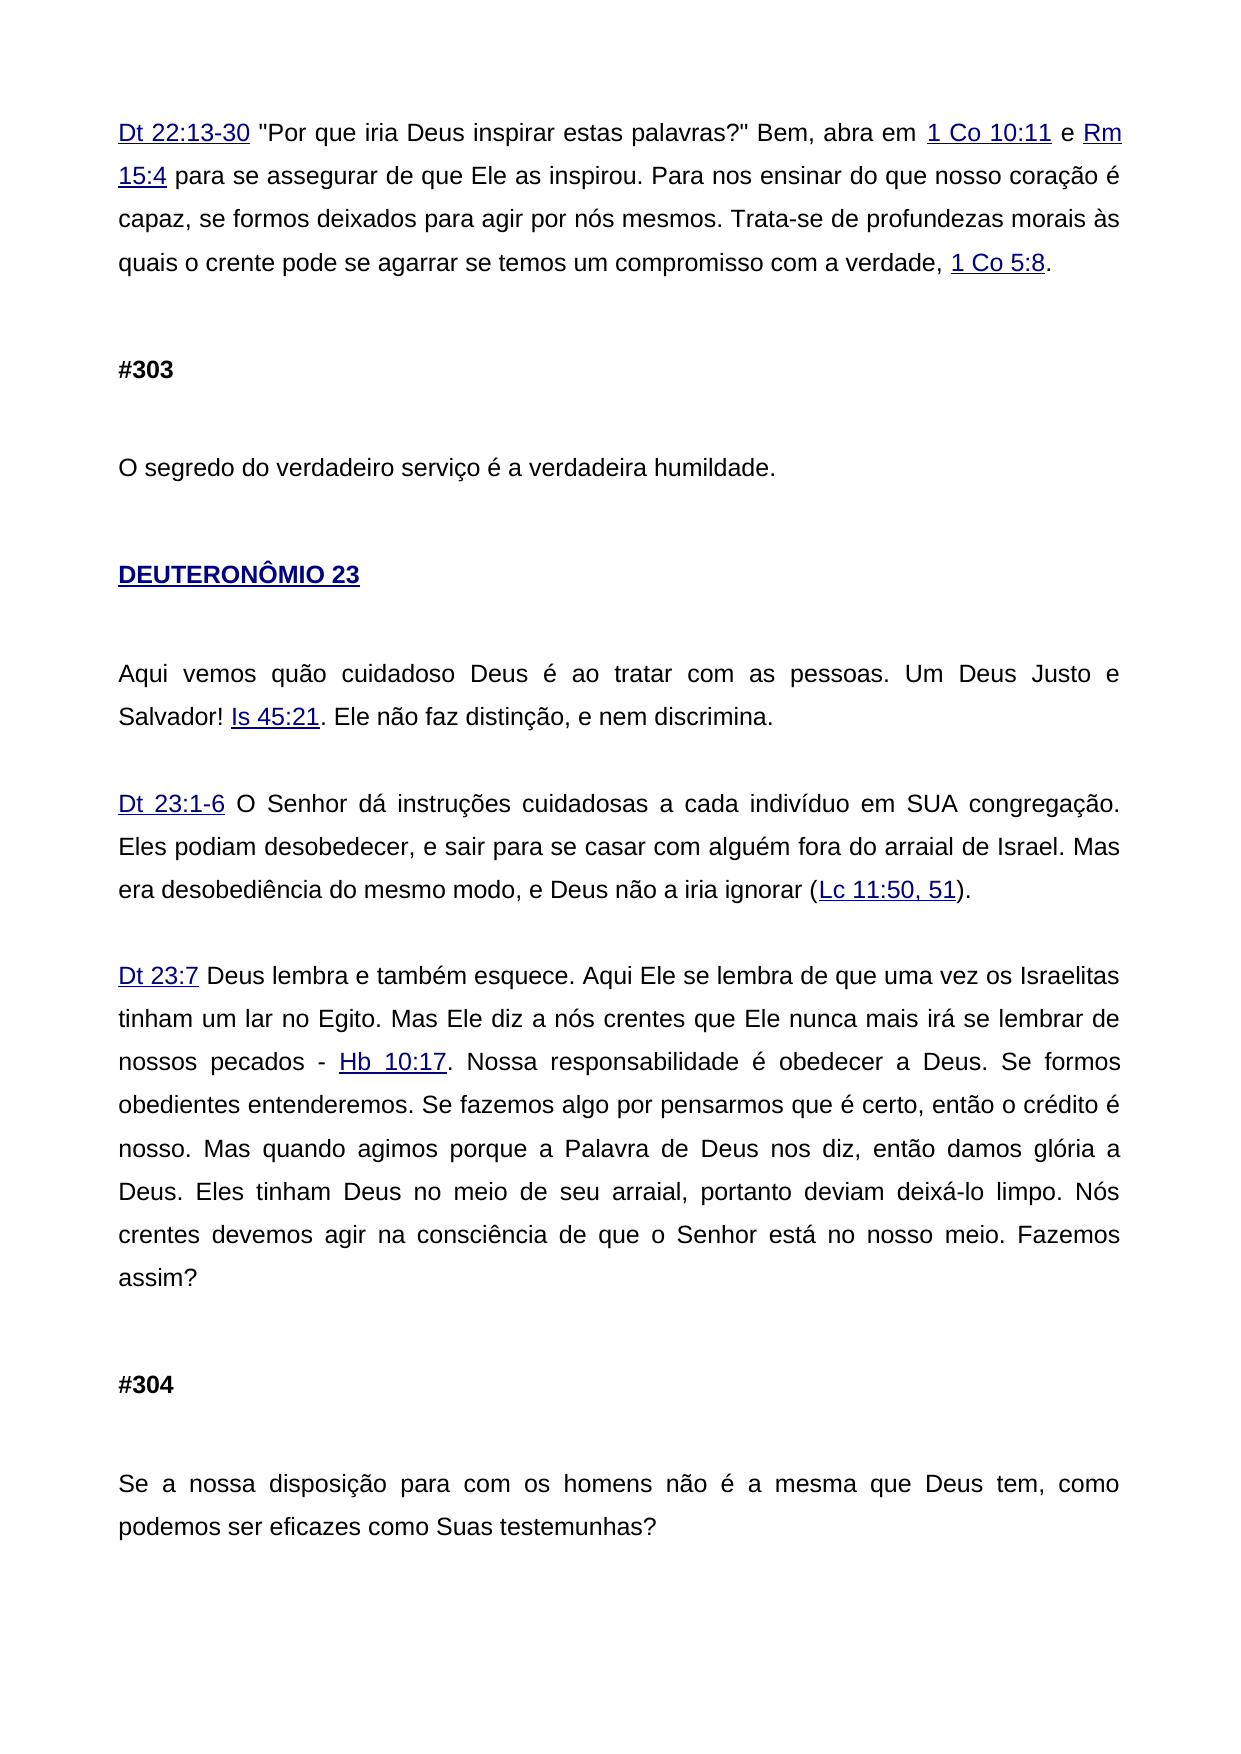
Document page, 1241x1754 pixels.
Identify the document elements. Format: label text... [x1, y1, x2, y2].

text O segredo do verdadeiro serviço é a verdadeira humildade. [118, 453, 1122, 482]
subtitle #304 [118, 1370, 1122, 1399]
text Se a nossa disposição para com os homens não é a mesma que Deus tem, como podemos ser eficazes como Suas testemunhas? [118, 1469, 1122, 1541]
subtitle #303 [118, 354, 1122, 383]
subtitle DEUTERONÔMIO 23 [118, 560, 1122, 589]
text Aqui vemos quão cuidadoso Deus é ao tratar com as pessoas. Um Deus Justo e Salvador! Is 45:21. Ele não faz distinção, e nem discrimina. [118, 659, 1122, 731]
text Dt 23:7 Deus lembra e também esquece. Aqui Ele se lembra de que uma vez os Israelitas tinham um lar no Egito. Mas Ele diz a nós crentes que Ele nunca mais irá se lembrar de nossos pecados - Hb 10:17. Nossa responsabilidade é obedecer a Deus. Se formos obedientes entenderemos. Se fazemos algo por pensarmos que é certo, então o crédito é nosso. Mas quando agimos porque a Palavra de Deus nos diz, então damos glória a Deus. Eles tinham Deus no meio de seu arraial, portanto deviam deixá-lo limpo. Nós crentes devemos agir na consciência de que o Senhor está no nosso meio. Fazemos assim? [118, 961, 1122, 1292]
text Dt 22:13-30 "Por que iria Deus inspirar estas palavras?" Bem, abra em 1 Co 10:11 e Rm 15:4 para se assegurar de que Ele as inspirou. Para nos ensinar do que nosso coração é capaz, se formos deixados para agir por nós mesmos. Trata-se de profundezas morais às quais o crente pode se agarrar se temos um compromisso com a verdade, 1 Co 5:8. [118, 118, 1122, 276]
text Dt 23:1-6 O Senhor dá instruções cuidadosas a cada indivíduo em SUA congregação. Eles podiam desobedecer, e sair para se casar com alguém fora do arraial de Israel. Mas era desobediência do mesmo modo, e Deus não a iria ignorar (Lc 11:50, 51). [118, 788, 1122, 903]
